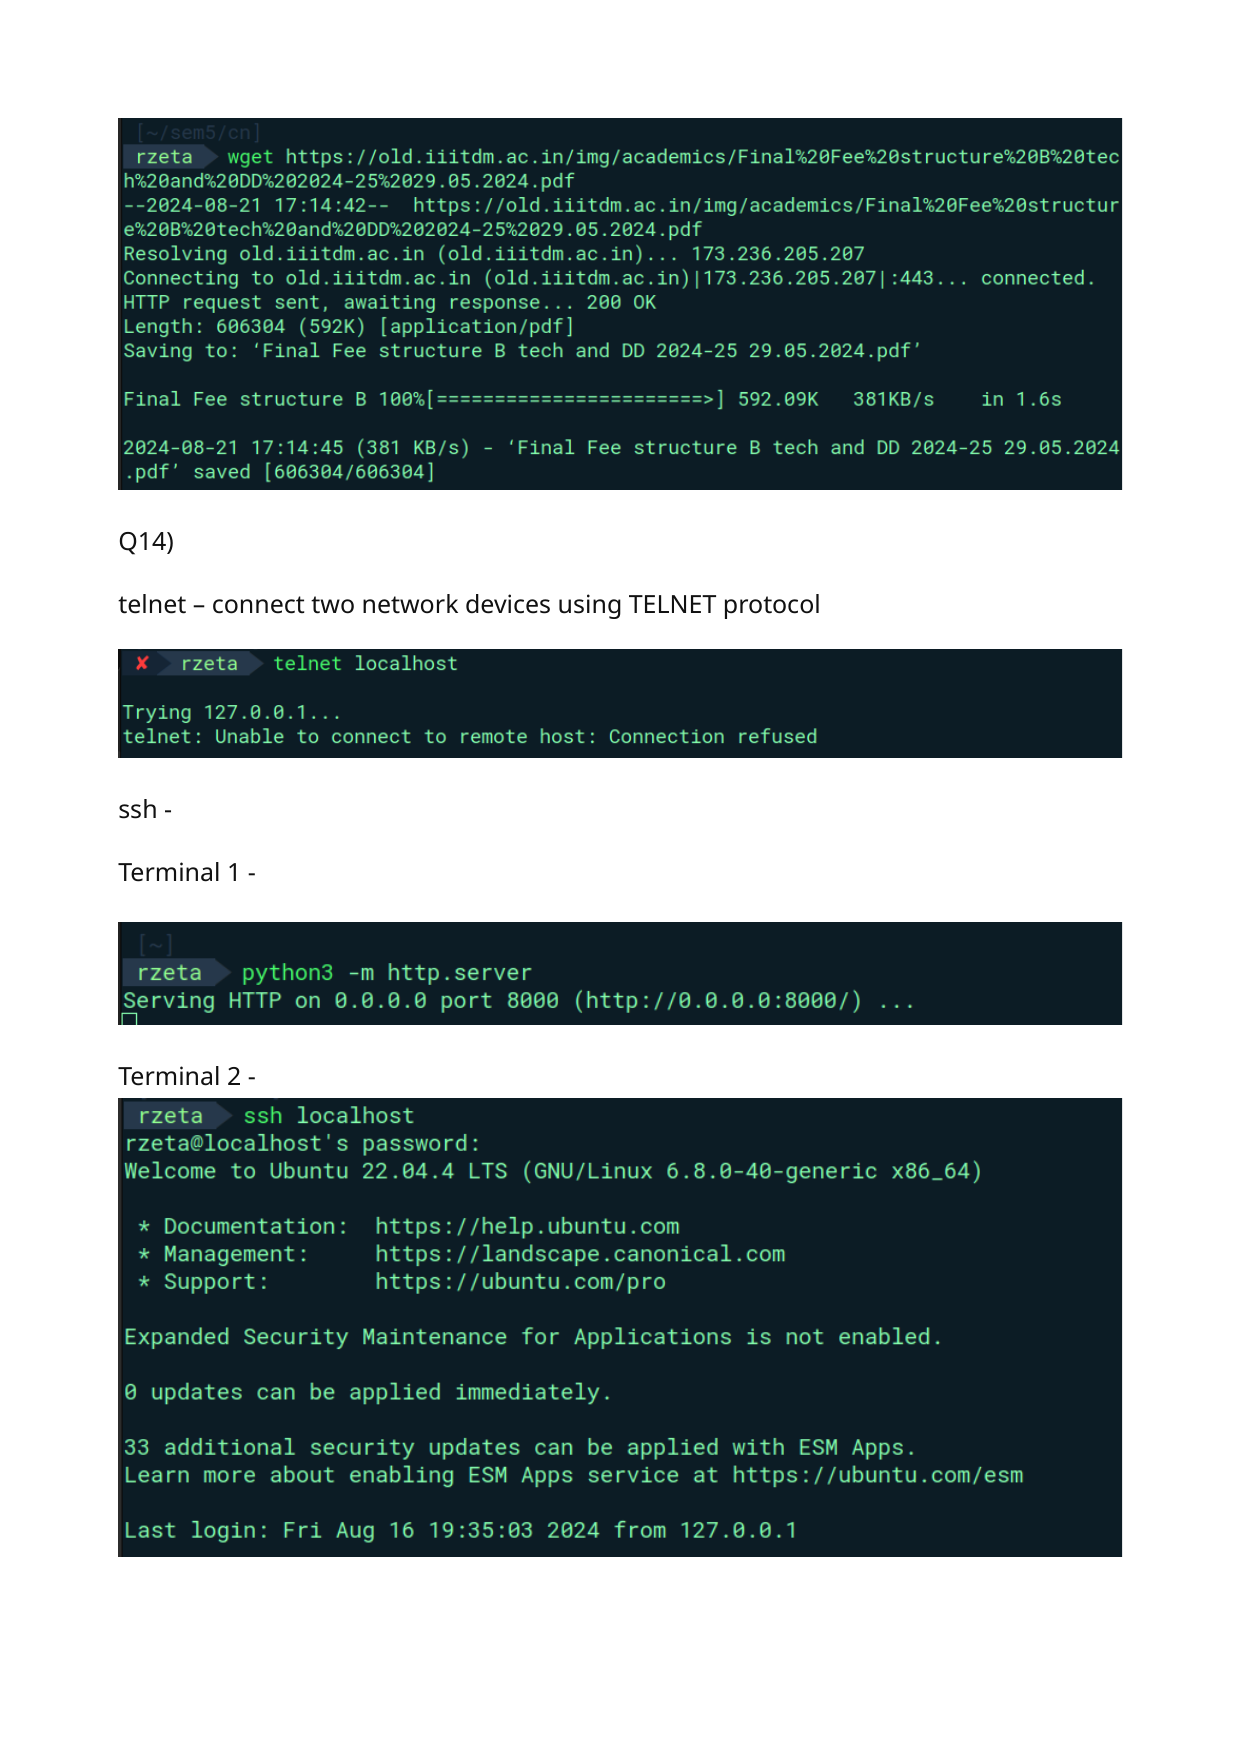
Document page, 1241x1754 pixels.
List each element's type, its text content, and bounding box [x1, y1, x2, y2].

picture [118, 1098, 1123, 1557]
picture [118, 118, 1123, 490]
text Terminal 2 - [118, 1025, 1122, 1093]
picture [118, 649, 1123, 758]
text Terminal 1 - [118, 854, 1122, 922]
text Q14) [118, 490, 1122, 558]
text telnet – connect two network devices using TELNET protocol [118, 586, 1122, 621]
picture [118, 922, 1123, 1025]
text ssh - [118, 758, 1122, 826]
